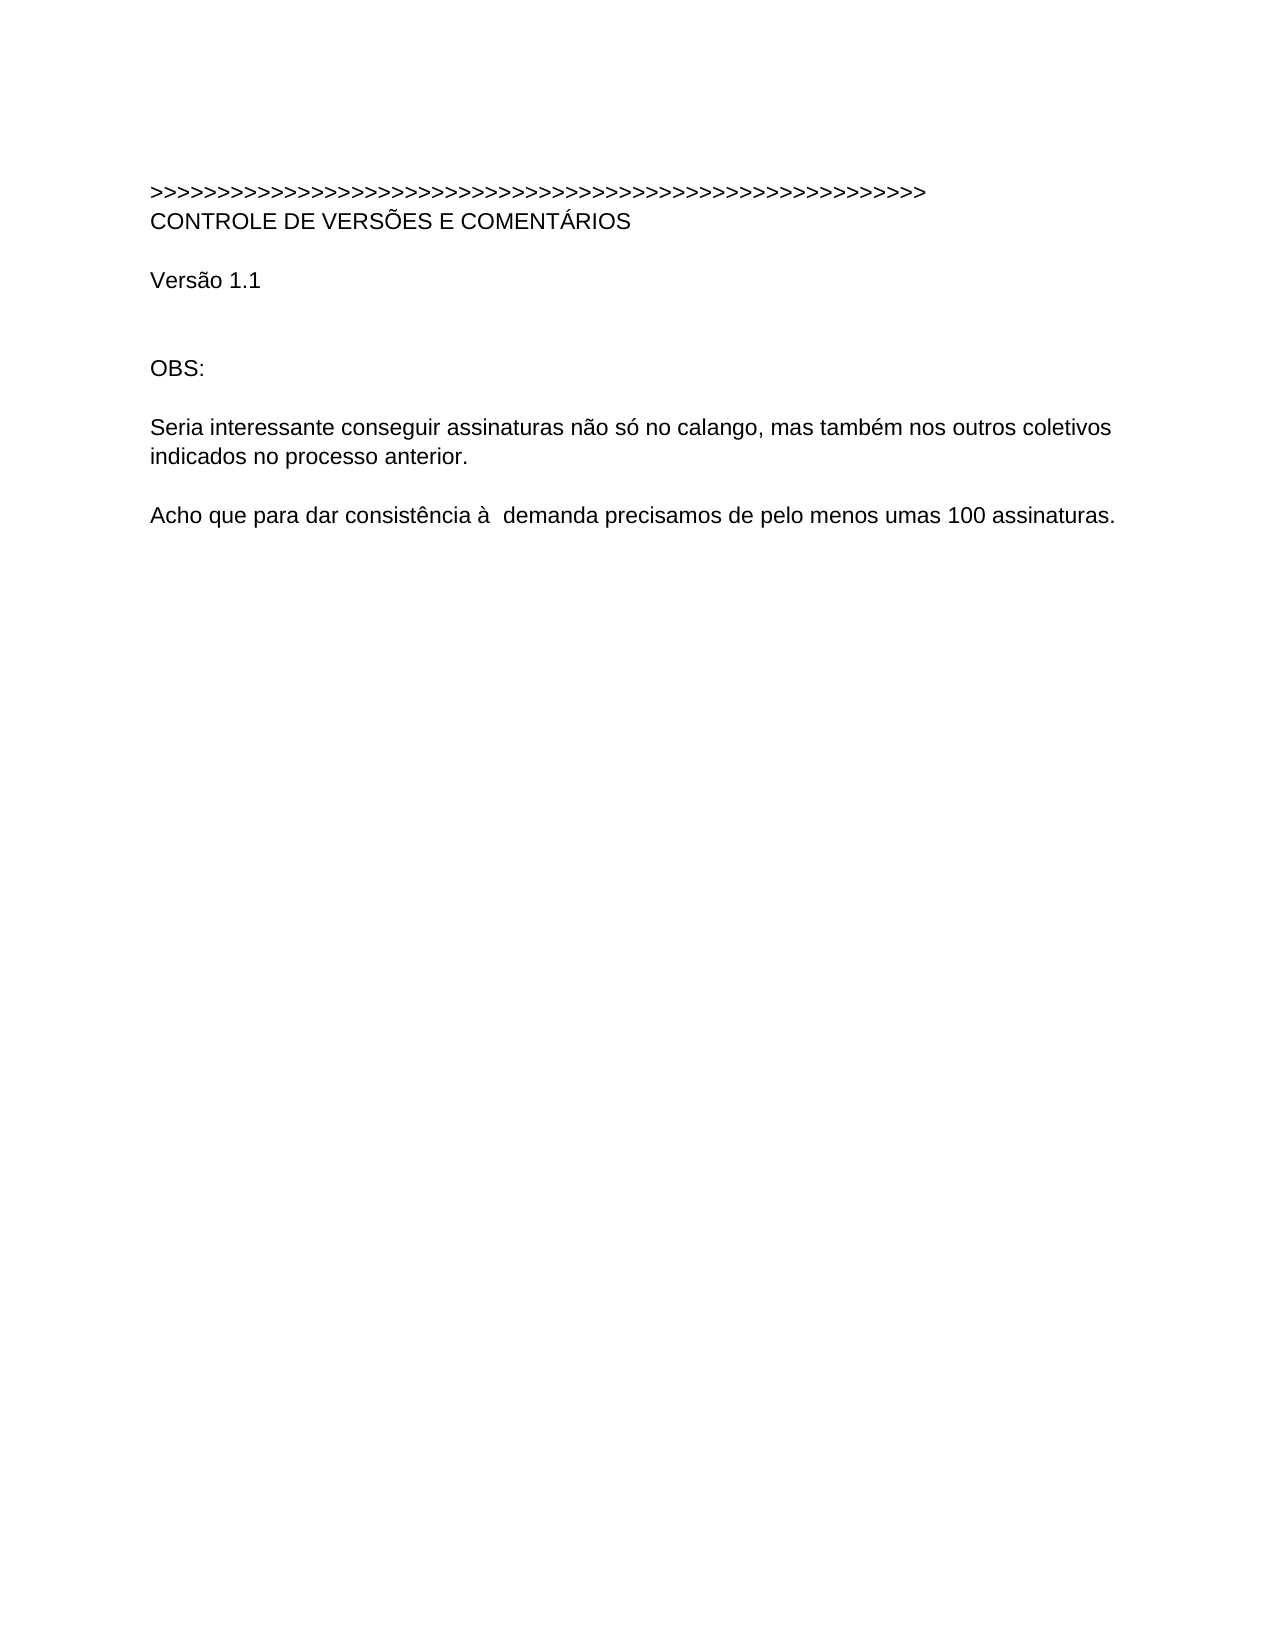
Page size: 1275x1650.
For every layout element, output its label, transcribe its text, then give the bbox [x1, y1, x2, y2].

text Seria interessante conseguir assinaturas não só no calango, mas também nos outros coletivos indicados no processo anterior. [150, 414, 1125, 469]
text OBS: [150, 356, 1125, 381]
text CONTROLE DE VERSÕES E COMENTÁRIOS [150, 209, 1125, 234]
text Versão 1.1 [150, 267, 1125, 293]
text >>>>>>>>>>>>>>>>>>>>>>>>>>>>>>>>>>>>>>>>>>>>>>>>>>>>>>>>>> [150, 179, 1125, 205]
text Acho que para dar consistência à demanda precisamos de pelo menos umas 100 assinaturas. [150, 502, 1125, 528]
